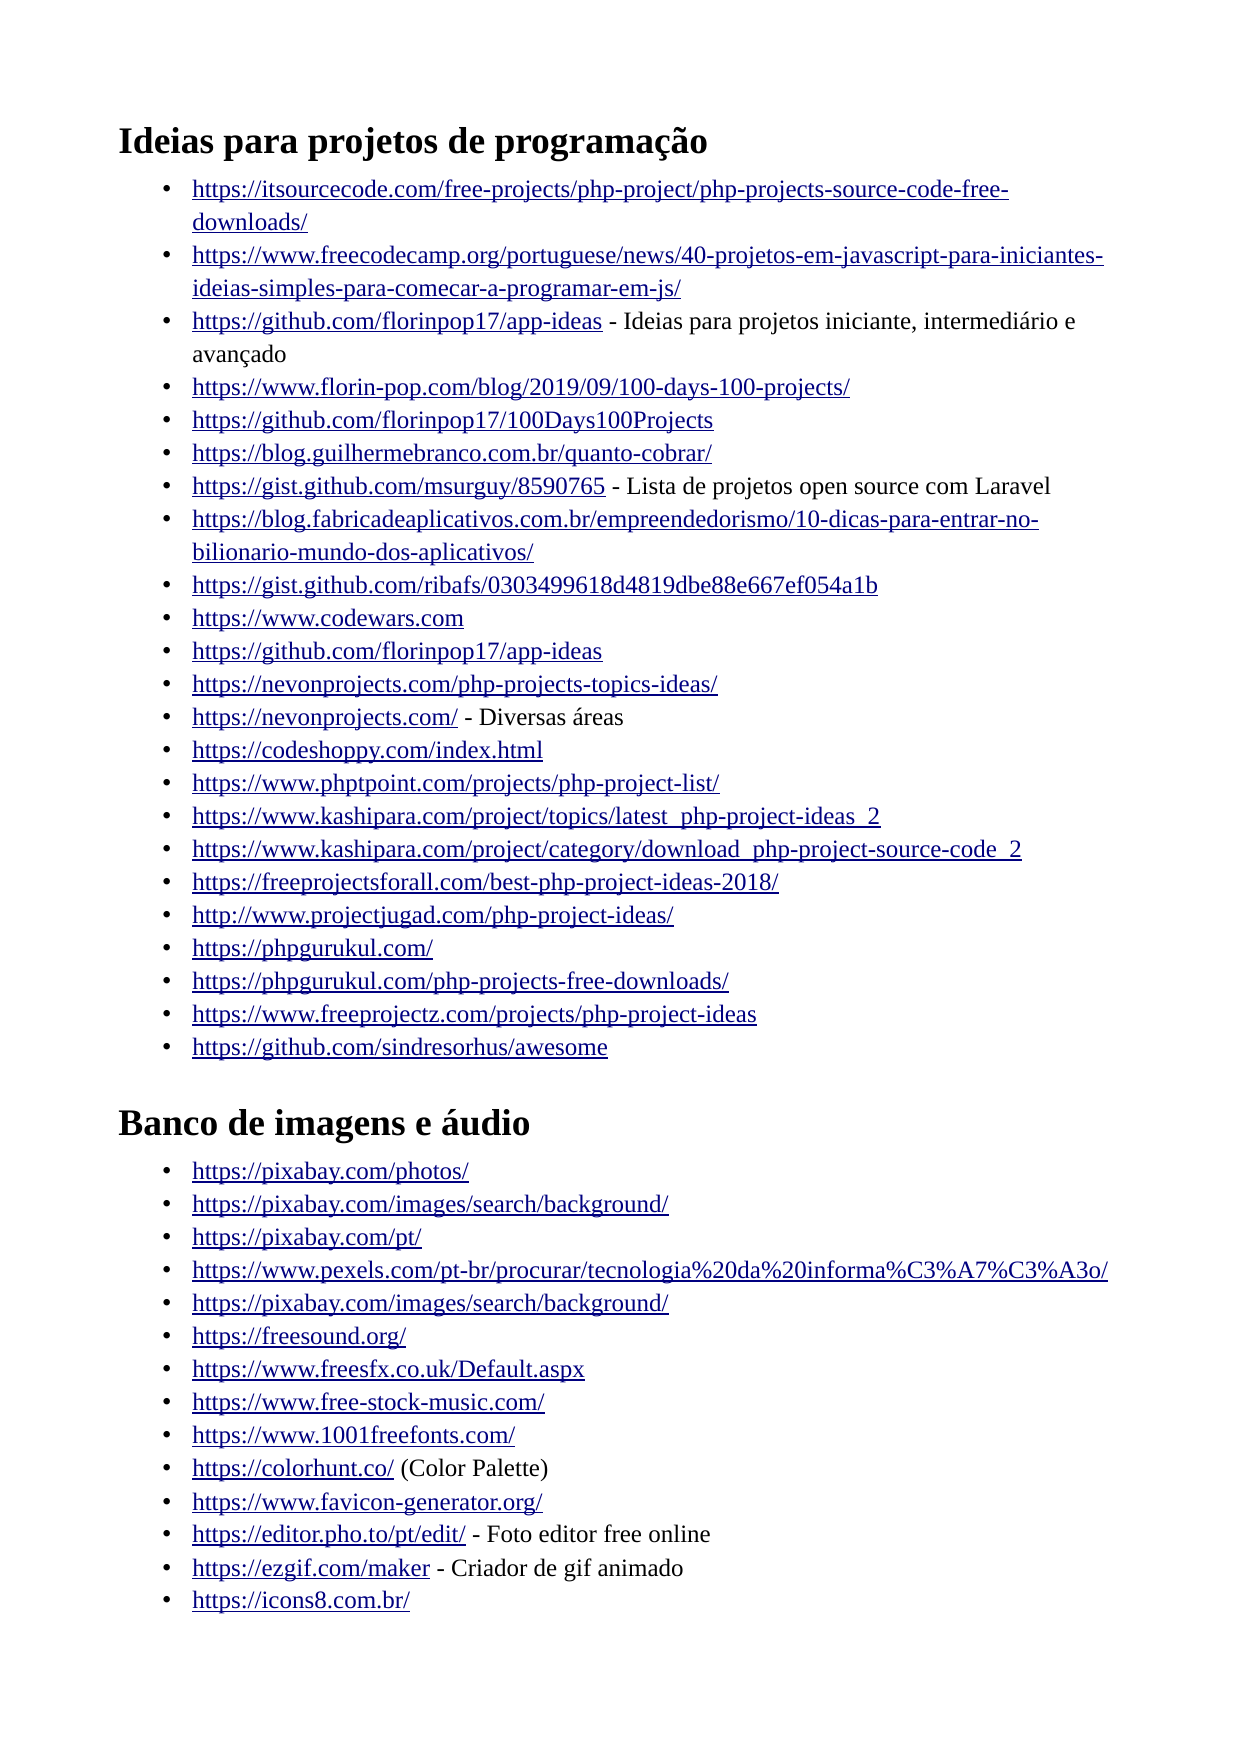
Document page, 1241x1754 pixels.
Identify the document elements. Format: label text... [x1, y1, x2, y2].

list https://www.1001freefonts.com/ [162, 1421, 1122, 1449]
list https://www.phptpoint.com/projects/php-project-list/ [162, 768, 1122, 797]
list https://pixabay.com/photos/ [162, 1156, 1122, 1185]
list https://gist.github.com/ribafs/0303499618d4819dbe88e667ef054a1b [162, 570, 1122, 599]
list https://pixabay.com/images/search/background/ [162, 1189, 1122, 1218]
list https://www.kashipara.com/project/topics/latest_php-project-ideas_2 [162, 801, 1122, 830]
list https://www.favicon-generator.org/ [162, 1487, 1122, 1515]
list https://github.com/florinpop17/app-ideas - Ideias para projetos iniciante, intermediário e avançado [162, 306, 1122, 368]
list https://icons8.com.br/ [162, 1586, 1122, 1614]
list http://www.projectjugad.com/php-project-ideas/ [162, 900, 1122, 929]
list https://phpgurukul.com/ [162, 933, 1122, 962]
list https://www.pexels.com/pt-br/procurar/tecnologia%20da%20informa%C3%A7%C3%A3o/ [162, 1255, 1122, 1284]
list https://www.codewars.com [162, 603, 1122, 632]
list https://editor.pho.to/pt/edit/ - Foto editor free online [162, 1519, 1122, 1548]
list https://github.com/florinpop17/app-ideas [162, 636, 1122, 665]
list https://blog.fabricadeaplicativos.com.br/empreendedorismo/10-dicas-para-entrar-no-bilionario-mundo-dos-aplicativos/ [162, 504, 1122, 566]
list https://blog.guilhermebranco.com.br/quanto-cobrar/ [162, 438, 1122, 467]
list https://nevonprojects.com/php-projects-topics-ideas/ [162, 669, 1122, 698]
list https://freeprojectsforall.com/best-php-project-ideas-2018/ [162, 867, 1122, 896]
list https://freesound.org/ [162, 1321, 1122, 1350]
list https://www.florin-pop.com/blog/2019/09/100-days-100-projects/ [162, 372, 1122, 401]
list https://www.freeprojectz.com/projects/php-project-ideas [162, 999, 1122, 1028]
list https://phpgurukul.com/php-projects-free-downloads/ [162, 966, 1122, 995]
list https://gist.github.com/msurguy/8590765 - Lista de projetos open source com Laravel [162, 471, 1122, 500]
list https://www.kashipara.com/project/category/download_php-project-source-code_2 [162, 834, 1122, 863]
subtitle Ideias para projetos de programação [118, 118, 1122, 161]
list https://www.freecodecamp.org/portuguese/news/40-projetos-em-javascript-para-iniciantes-ideias-simples-para-comecar-a-programar-em-js/ [162, 240, 1122, 302]
list https://github.com/florinpop17/100Days100Projects [162, 405, 1122, 434]
list https://pixabay.com/pt/ [162, 1222, 1122, 1251]
list https://nevonprojects.com/ - Diversas áreas [162, 702, 1122, 731]
list https://ezgif.com/maker - Criador de gif animado [162, 1553, 1122, 1581]
list https://pixabay.com/images/search/background/ [162, 1288, 1122, 1317]
list https://codeshoppy.com/index.html [162, 735, 1122, 764]
list https://www.freesfx.co.uk/Default.aspx [162, 1354, 1122, 1383]
list https://itsourcecode.com/free-projects/php-project/php-projects-source-code-free-downloads/ [162, 174, 1122, 236]
list https://github.com/sindresorhus/awesome [162, 1032, 1122, 1061]
list https://colorhunt.co/ (Color Palette) [162, 1453, 1122, 1482]
list https://www.free-stock-music.com/ [162, 1387, 1122, 1416]
subtitle Banco de imagens e áudio [118, 1101, 1122, 1144]
